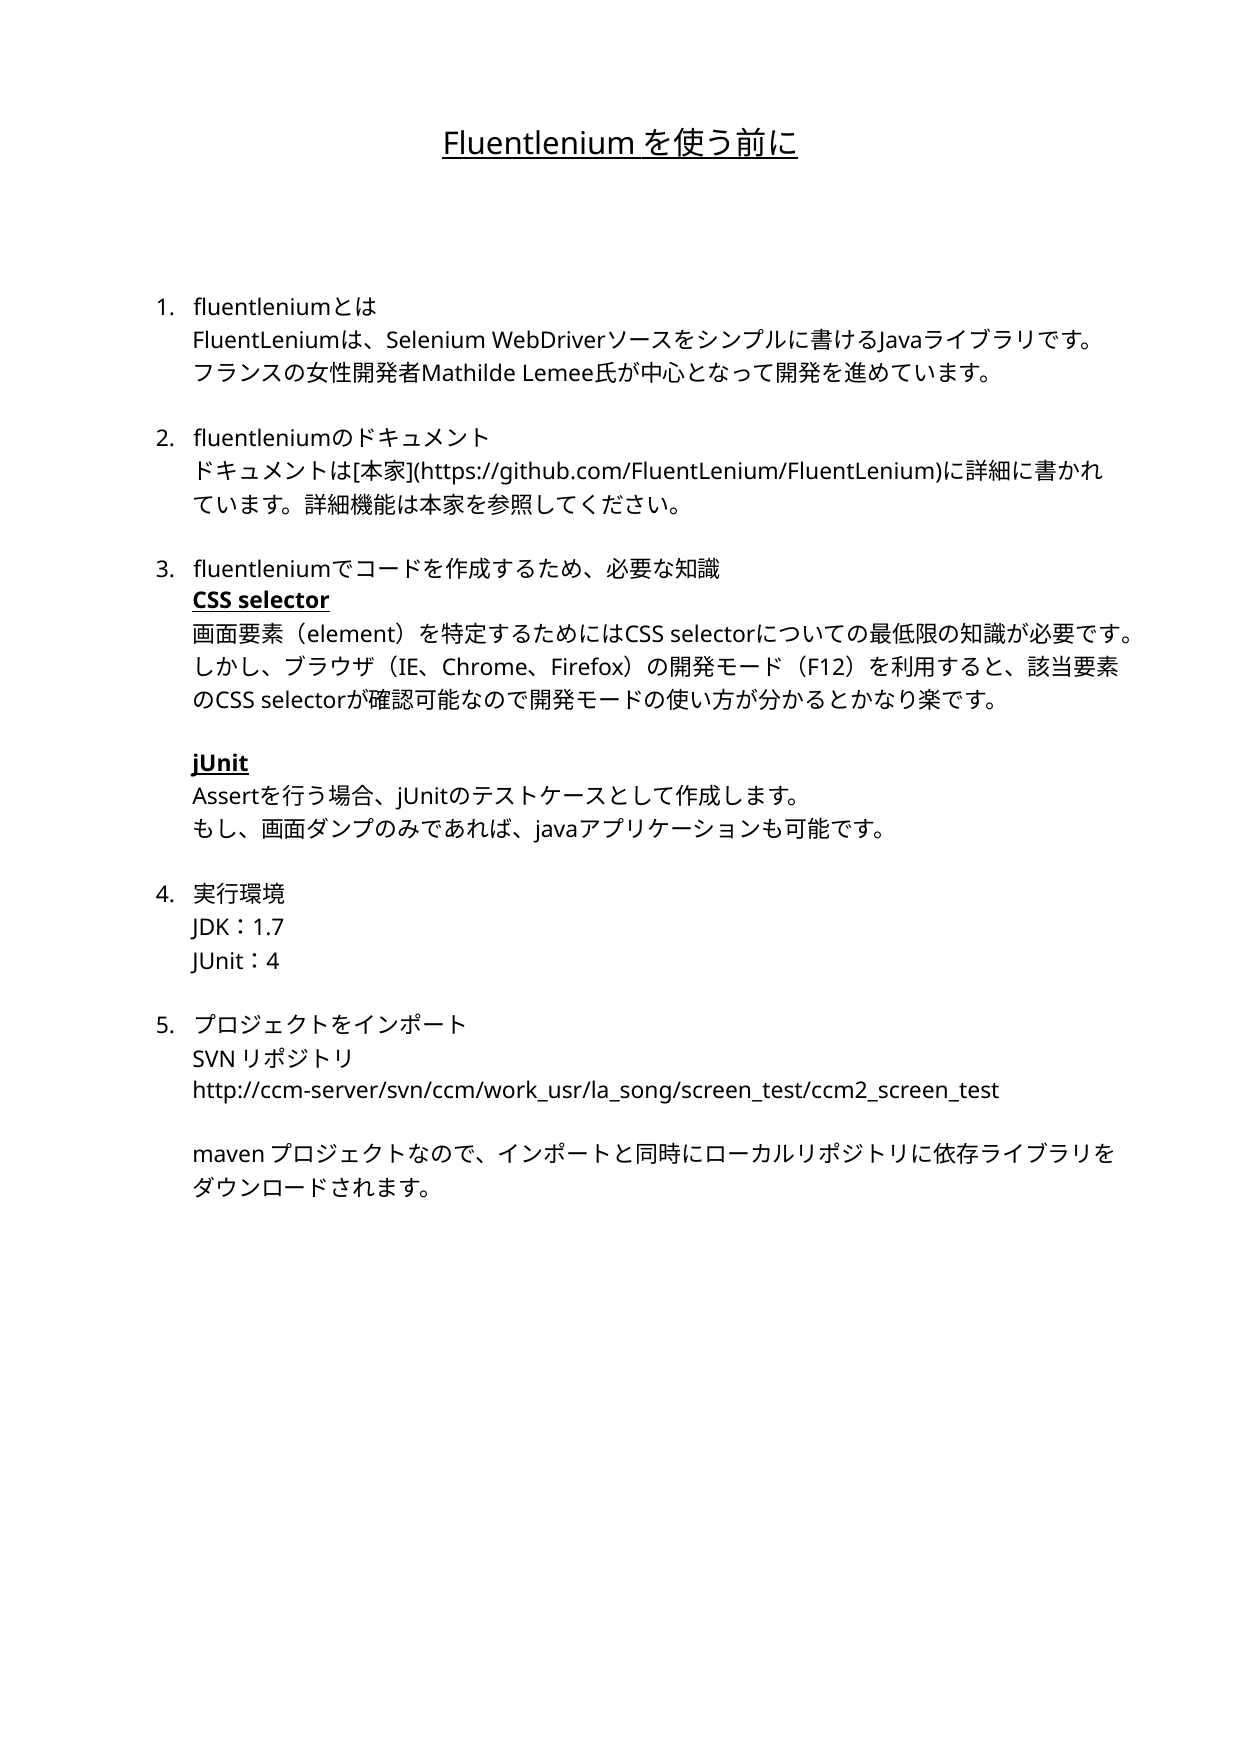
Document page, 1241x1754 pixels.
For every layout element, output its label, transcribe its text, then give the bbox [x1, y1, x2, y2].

text mavenプロジェクトなので、インポートと同時にローカルリポジトリに依存ライブラリをダウンロードされます。 [192, 1136, 1122, 1203]
text SVNリポジトリ [192, 1041, 1122, 1074]
text http://ccm-server/svn/ccm/work_usr/la_song/screen_test/ccm2_screen_test [192, 1074, 1122, 1105]
text JDK：1.7 [192, 909, 1122, 943]
list 実行環境 [156, 876, 1122, 909]
text Assertを行う場合、jUnitのテストケースとして作成します。 [192, 778, 1122, 811]
text Fluentleniumを使う前に [118, 118, 1122, 163]
list プロジェクトをインポート [156, 1007, 1122, 1041]
text CSS selector [192, 584, 1122, 616]
text 画面要素（element）を特定するためにはCSS selectorについての最低限の知識が必要です。しかし、ブラウザ（IE、Chrome、Firefox）の開発モード（F12）を利用すると、該当要素のCSS selectorが確認可能なので開発モードの使い方が分かるとかなり楽です。 [192, 616, 1122, 716]
text JUnit：4 [192, 943, 1122, 976]
text jUnit [192, 747, 1122, 778]
list fluentleniumのドキュメント [156, 420, 1122, 453]
list fluentleniumとは [156, 288, 1122, 322]
text FluentLeniumは、Selenium WebDriverソースをシンプルに書けるJavaライブラリです。フランスの女性開発者Mathilde Lemee氏が中心となって開発を進めています。 [192, 322, 1122, 388]
text ドキュメントは[本家](https://github.com/FluentLenium/FluentLenium)に詳細に書かれています。詳細機能は本家を参照してください。 [192, 453, 1122, 520]
list fluentleniumでコードを作成するため、必要な知識 [156, 551, 1122, 584]
text もし、画面ダンプのみであれば、javaアプリケーションも可能です。 [192, 811, 1122, 845]
